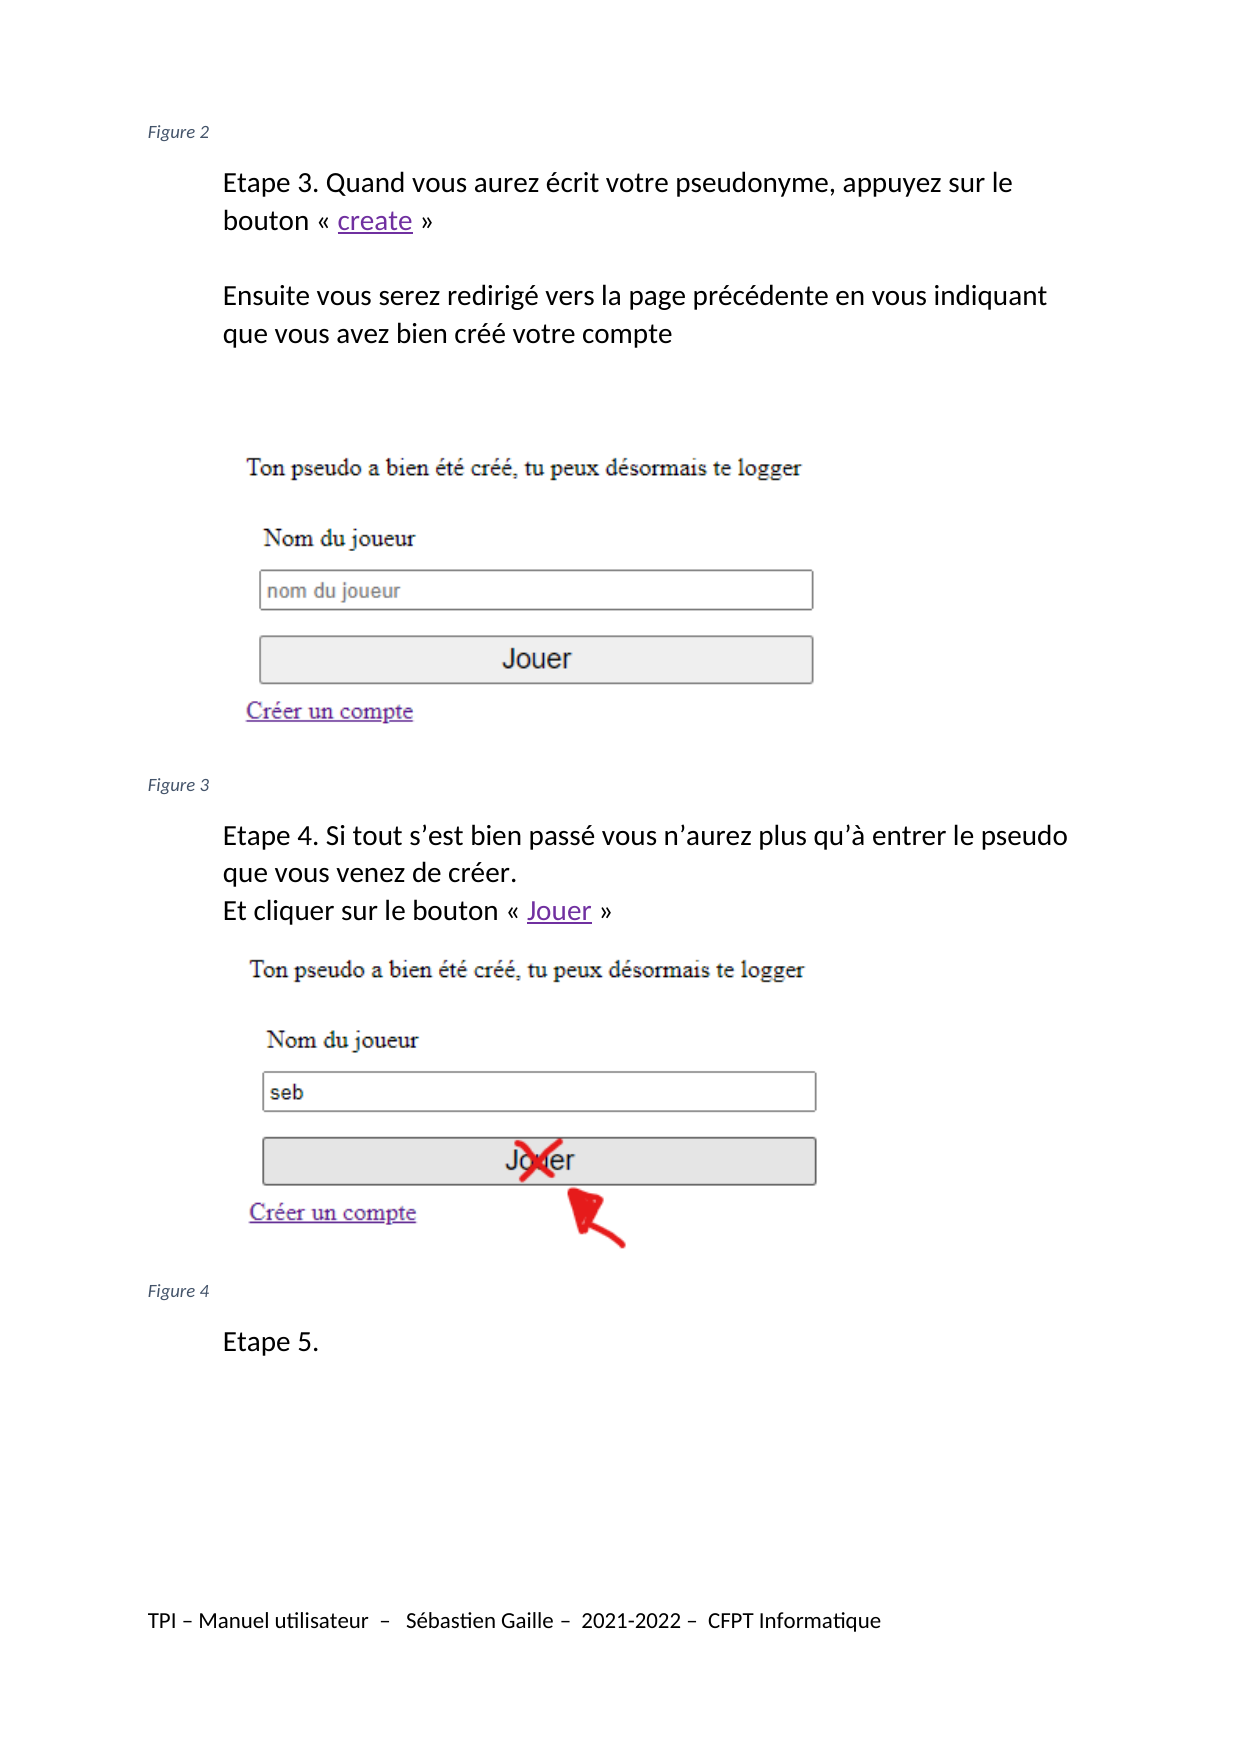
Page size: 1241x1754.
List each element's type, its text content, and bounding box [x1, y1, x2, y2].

list Etape 5. [223, 1323, 1093, 1359]
list Etape 3. Quand vous aurez écrit votre pseudonyme, appuyez sur le bouton « create » [223, 164, 1093, 237]
list Et cliquer sur le bouton « Jouer » [223, 892, 1093, 928]
text Figure 2 [148, 120, 1093, 143]
list Ensuite vous serez redirigé vers la page précédente en vous indiquant que vous avez bien créé votre compte [223, 277, 1093, 350]
text Figure 4 [148, 1279, 1093, 1302]
text Figure 3 [148, 773, 1093, 796]
list Etape 4. Si tout s’est bien passé vous n’aurez plus qu’à entrer le pseudo que vous venez de créer. [223, 817, 1093, 890]
